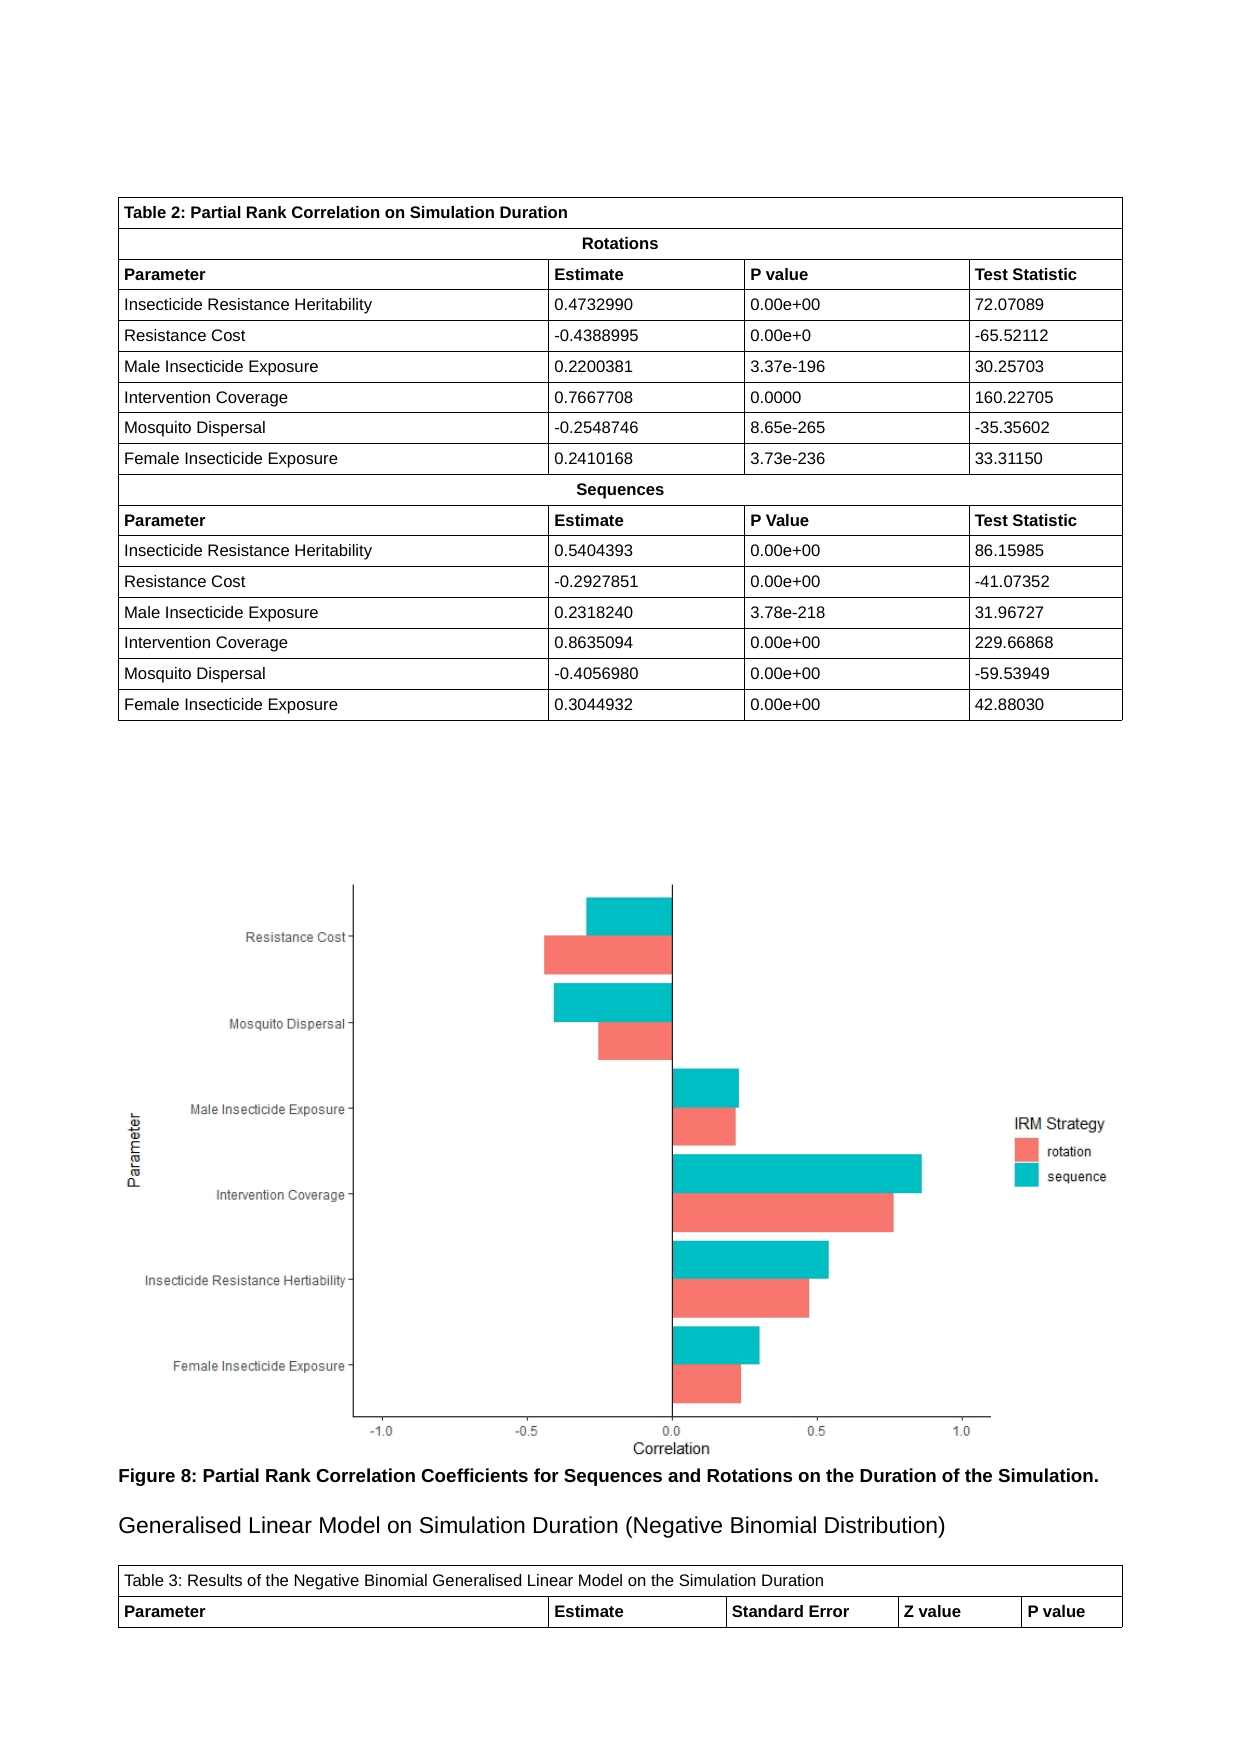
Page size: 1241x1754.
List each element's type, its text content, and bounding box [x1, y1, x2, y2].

table_cell 72.07089 [970, 290, 1122, 320]
table_cell Estimate [549, 1597, 726, 1627]
table_cell 0.7667708 [549, 383, 744, 412]
table_cell P value [745, 260, 969, 289]
table_cell Female Insecticide Exposure [119, 444, 548, 474]
table_cell 8.65e-265 [745, 413, 969, 443]
table_cell Estimate [549, 260, 744, 289]
table_cell Insecticide Resistance Heritability [119, 290, 548, 320]
table_cell Mosquito Dispersal [119, 413, 548, 443]
table_cell 0.8635094 [549, 629, 744, 658]
table_cell Male Insecticide Exposure [119, 352, 548, 382]
table_cell 0.00e+00 [745, 290, 969, 320]
table_cell 0.00e+00 [745, 536, 969, 566]
table_cell 0.0000 [745, 383, 969, 412]
table_cell 0.2410168 [549, 444, 744, 474]
table_cell 30.25703 [970, 352, 1122, 382]
table_cell Intervention Coverage [119, 629, 548, 658]
table_cell 229.66868 [970, 629, 1122, 658]
table_cell Insecticide Resistance Heritability [119, 536, 548, 566]
table_cell -0.2548746 [549, 413, 744, 443]
table_cell -0.2927851 [549, 567, 744, 597]
table_cell Parameter [119, 260, 548, 289]
table_cell 33.31150 [970, 444, 1122, 474]
table_cell 0.00e+00 [745, 629, 969, 658]
table_cell 0.00e+00 [745, 659, 969, 689]
table_header Table 2: Partial Rank Correlation on Simulation Duration [119, 198, 1122, 228]
table_cell 0.00e+00 [745, 690, 969, 719]
table_cell Rotations [119, 229, 1122, 259]
table_cell 3.73e-236 [745, 444, 969, 474]
table_cell Parameter [119, 506, 548, 535]
table_cell Resistance Cost [119, 567, 548, 597]
table_cell -59.53949 [970, 659, 1122, 689]
table_header Table 3: Results of the Negative Binomial Generalised Linear Model on the Simulation Duration [119, 1566, 1122, 1596]
table_cell -0.4388995 [549, 321, 744, 351]
table_cell Female Insecticide Exposure [119, 690, 548, 719]
table_cell 0.3044932 [549, 690, 744, 719]
table_cell -65.52112 [970, 321, 1122, 351]
table_cell 0.5404393 [549, 536, 744, 566]
table_cell 0.2200381 [549, 352, 744, 382]
table_cell 0.2318240 [549, 598, 744, 627]
table_cell -0.4056980 [549, 659, 744, 689]
picture [118, 877, 1123, 1465]
table_cell Intervention Coverage [119, 383, 548, 412]
table_cell Parameter [119, 1597, 548, 1627]
table_cell -35.35602 [970, 413, 1122, 443]
text Figure 8: Partial Rank Correlation Coefficients for Sequences and Rotations on the Duration of the Simulation. [118, 1465, 1122, 1486]
table_cell 0.00e+0 [745, 321, 969, 351]
table_cell P value [1022, 1597, 1122, 1627]
table_cell Sequences [119, 475, 1122, 504]
table_cell Mosquito Dispersal [119, 659, 548, 689]
table_cell Standard Error [727, 1597, 898, 1627]
table_cell Estimate [549, 506, 744, 535]
table_cell 0.4732990 [549, 290, 744, 320]
table_cell 3.37e-196 [745, 352, 969, 382]
table_cell 3.78e-218 [745, 598, 969, 627]
table_cell 0.00e+00 [745, 567, 969, 597]
table_cell Test Statistic [970, 506, 1122, 535]
table_cell 160.22705 [970, 383, 1122, 412]
table_cell Z value [899, 1597, 1021, 1627]
table_cell Test Statistic [970, 260, 1122, 289]
table_cell Resistance Cost [119, 321, 548, 351]
table_cell P Value [745, 506, 969, 535]
table_cell -41.07352 [970, 567, 1122, 597]
table_cell 86.15985 [970, 536, 1122, 566]
text Generalised Linear Model on Simulation Duration (Negative Binomial Distribution) [118, 1512, 1122, 1539]
table_cell 42.88030 [970, 690, 1122, 719]
table_cell Male Insecticide Exposure [119, 598, 548, 627]
table_cell 31.96727 [970, 598, 1122, 627]
